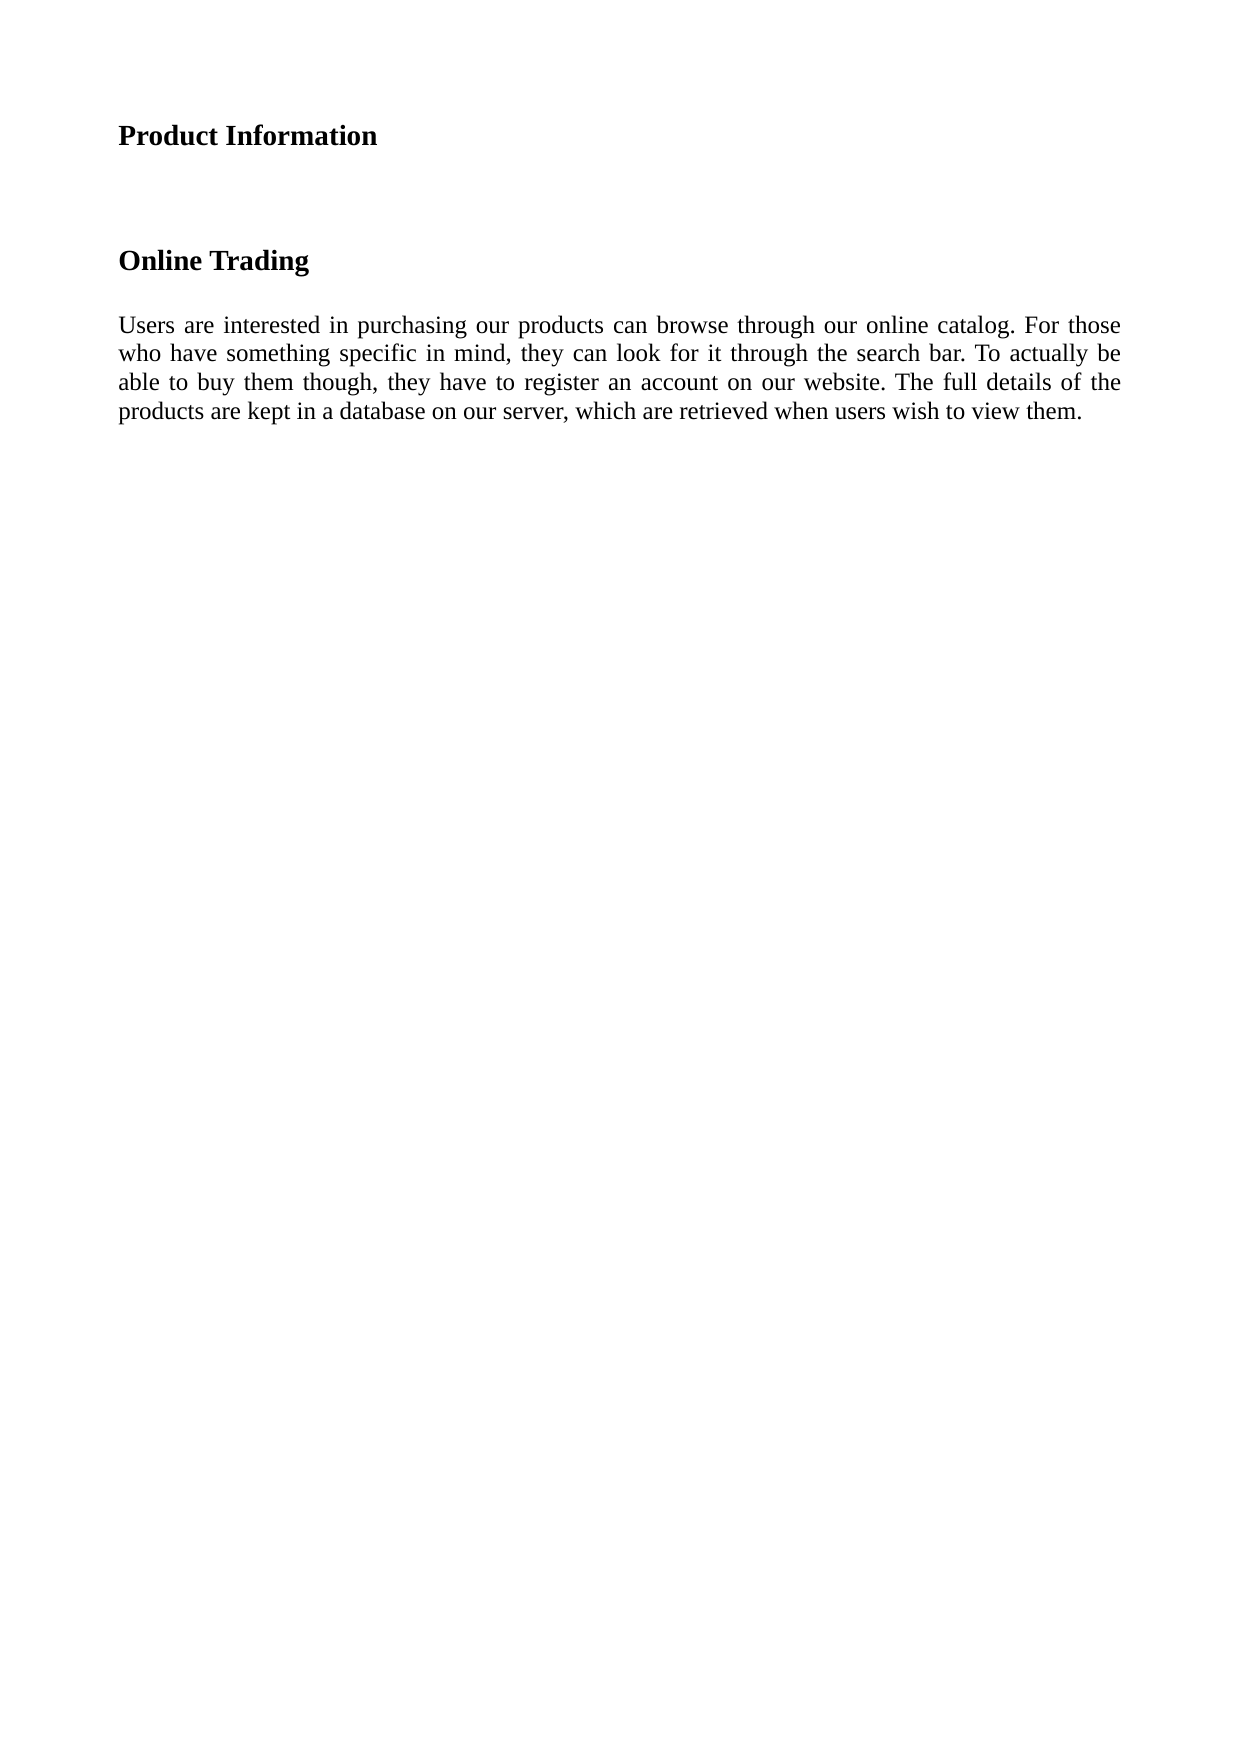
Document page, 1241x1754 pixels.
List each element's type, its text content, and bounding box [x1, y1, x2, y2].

text Product Information [118, 118, 1122, 152]
text Users are interested in purchasing our products can browse through our online catalog. For those who have something specific in mind, they can look for it through the search bar. To actually be able to buy them though, they have to register an account on our website. The full details of the products are kept in a database on our server, which are retrieved when users wish to view them. [118, 310, 1122, 425]
text Online Trading [118, 243, 1122, 276]
